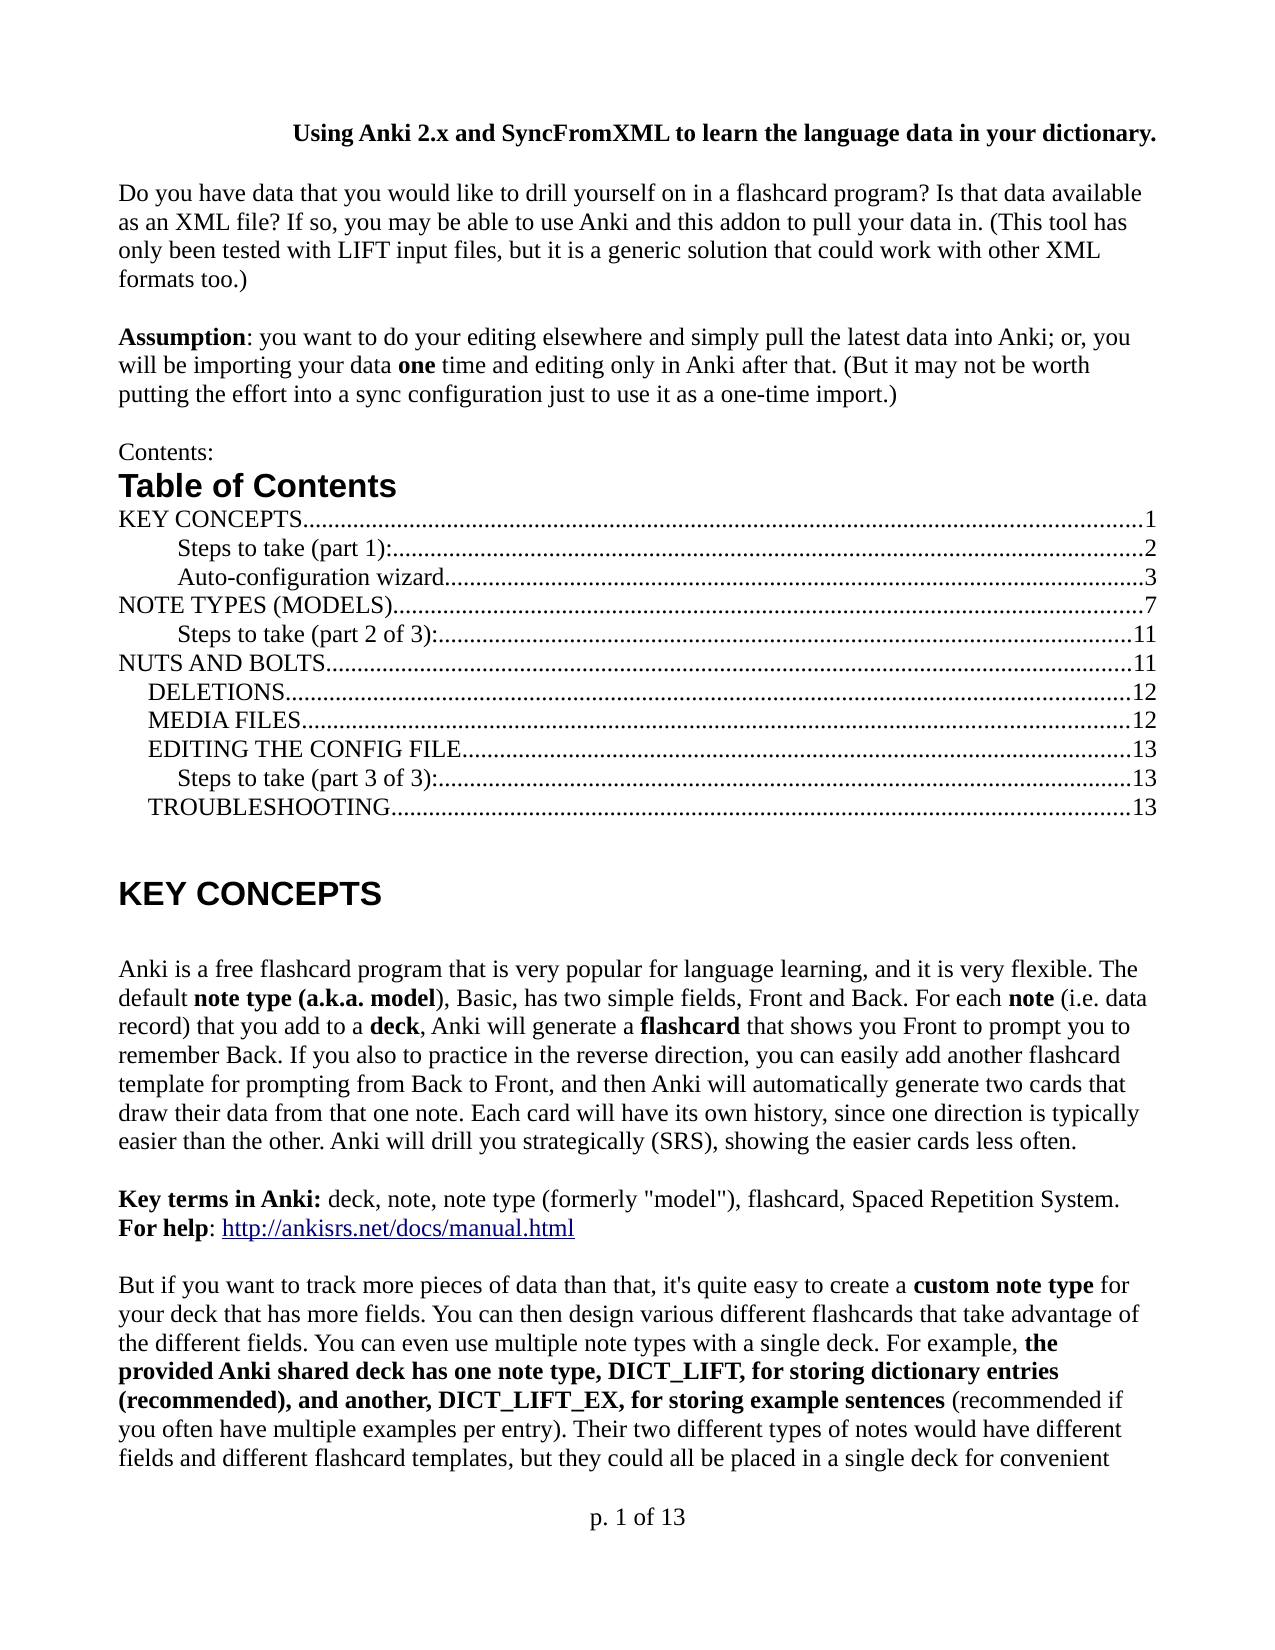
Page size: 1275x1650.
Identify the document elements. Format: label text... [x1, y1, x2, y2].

text Auto-configuration wizard 3 [177, 562, 1157, 590]
text NUTS AND BOLTS 11 [118, 648, 1157, 677]
text Anki is a free flashcard program that is very popular for language learning, and it is very flexible. The default note type (a.k.a. model), Basic, has two simple fields, Front and Back. For each note (i.e. data record) that you add to a deck, Anki will generate a flashcard that shows you Front to prompt you to remember Back. If you also to practice in the reverse direction, you can easily add another flashcard template for prompting from Back to Front, and then Anki will automatically generate two cards that draw their data from that one note. Each card will have its own history, since one direction is typically easier than the other. Anki will drill you strategically (SRS), showing the easier cards less often. [118, 954, 1157, 1155]
text Steps to take (part 1): 2 [177, 533, 1157, 562]
text Contents: [118, 437, 1157, 466]
text MEDIA FILES 12 [148, 705, 1157, 734]
subtitle Table of Contents [118, 466, 1157, 504]
text TROUBLESHOOTING 13 [148, 792, 1157, 820]
text EDITING THE CONFIG FILE 13 [148, 734, 1157, 763]
text For help: http://ankisrs.net/docs/manual.html [118, 1213, 1157, 1241]
text Steps to take (part 3 of 3): 13 [177, 763, 1157, 792]
subtitle KEY CONCEPTS [118, 874, 1157, 913]
text KEY CONCEPTS 1 [118, 504, 1157, 533]
text Do you have data that you would like to drill yourself on in a flashcard program? Is that data available as an XML file? If so, you may be able to use Anki and this addon to pull your data in. (This tool has only been tested with LIFT input files, but it is a generic solution that could work with other XML formats too.) [118, 178, 1157, 293]
text DELETIONS 12 [148, 677, 1157, 705]
text Steps to take (part 2 of 3): 11 [177, 619, 1157, 648]
text Key terms in Anki: deck, note, note type (formerly "model"), flashcard, Spaced Repetition System. [118, 1184, 1157, 1213]
text Assumption: you want to do your editing elsewhere and simply pull the latest data into Anki; or, you will be importing your data one time and editing only in Anki after that. (But it may not be worth putting the effort into a sync configuration just to use it as a one-time import.) [118, 322, 1157, 408]
text But if you want to track more pieces of data than that, it's quite easy to create a custom note type for your deck that has more fields. You can then design various different flashcards that take advantage of the different fields. You can even use multiple note types with a single deck. For example, the provided Anki shared deck has one note type, DICT_LIFT, for storing dictionary entries (recommended), and another, DICT_LIFT_EX, for storing example sentences (recommended if you often have multiple examples per entry). Their two different types of notes would have different fields and different flashcard templates, but they could all be placed in a single deck for convenient [118, 1270, 1157, 1471]
text NOTE TYPES (MODELS) 7 [118, 590, 1157, 619]
